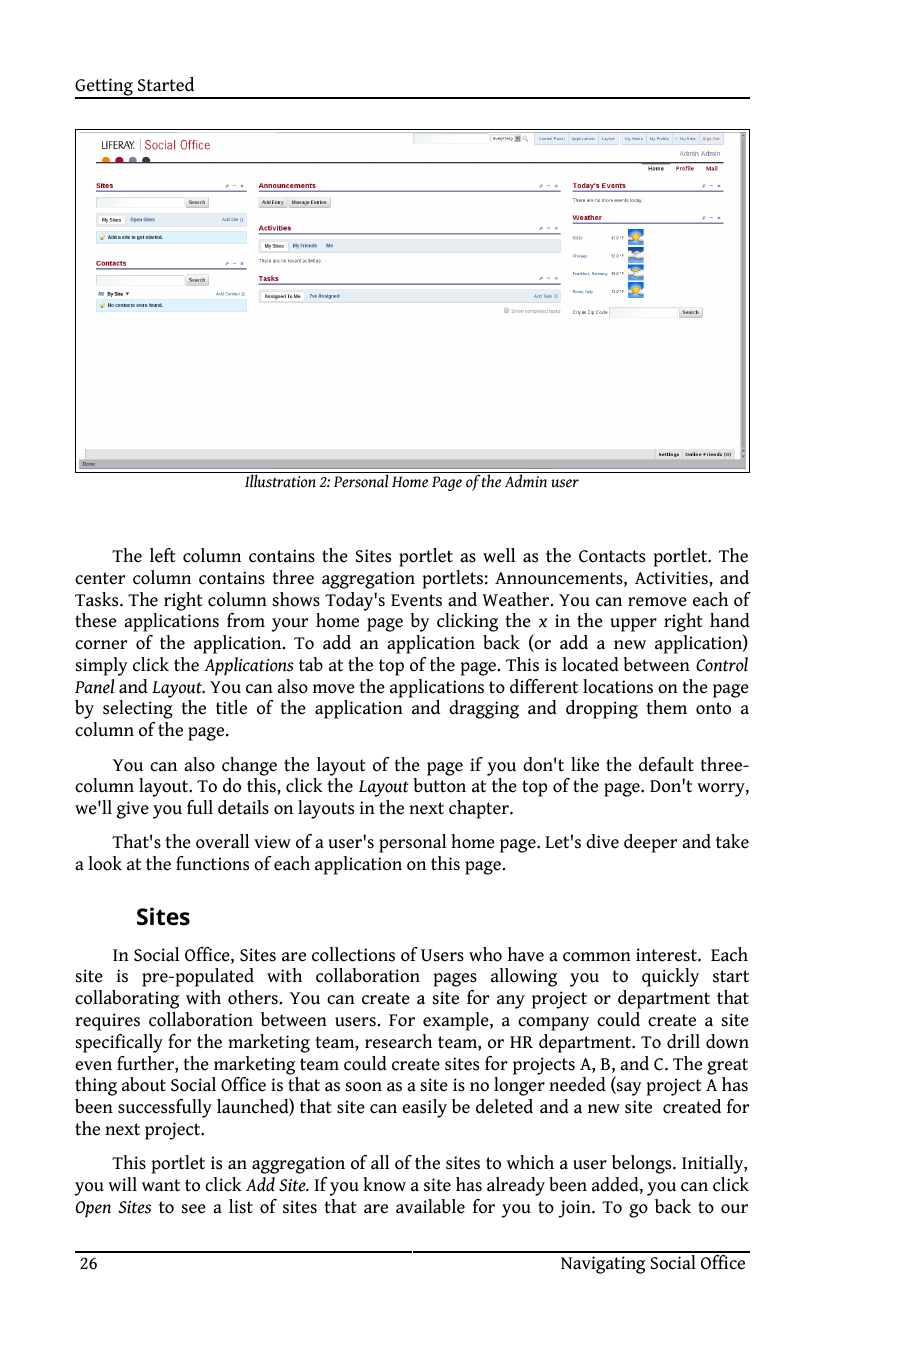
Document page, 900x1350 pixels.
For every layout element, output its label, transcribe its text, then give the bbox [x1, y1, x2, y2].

text [76, 130, 749, 472]
text This portlet is an aggregation of all of the sites to which a user belongs. Initially, you will want to click Add Site. If you know a site has already been added, you can click Open Sites to see a list of sites that are available for you to join. To go back to our [75, 1153, 750, 1218]
text Illustration 2: Personal Home Page of the Admin user [75, 473, 750, 492]
text You can also change the layout of the page if you don't like the default three-column layout. To do this, click the Layout button at the top of the page. Don't worry, we'll give you full details on layouts in the next chapter. [75, 754, 750, 820]
text In Social Office, Sites are collections of Users who have a common interest. Each site is pre-populated with collaboration pages allowing you to quickly start collaborating with others. You can create a site for any project or department that requires collaboration between users. For example, a company could create a site specifically for the marketing team, research team, or HR department. To drill down even further, the marketing team could create sites for projects A, B, and C. The great thing about Social Office is that as soon as a site is no longer needed (say project A has been successfully launched) that site can easily be deleted and a new site created for the next project. [75, 944, 750, 1141]
text That's the overall view of a user's personal home page. Let's dive deeper and take a look at the functions of each application on this page. [75, 832, 750, 876]
picture [79, 132, 746, 469]
subtitle Sites [130, 901, 750, 933]
text The left column contains the Sites portlet as well as the Contacts portlet. The center column contains three aggregation portlets: Announcements, Activities, and Tasks. The right column shows Today's Events and Weather. You can remove each of these applications from your home page by clicking the x in the upper right hand corner of the application. To add an application back (or add a new application) simply click the Applications tab at the top of the page. This is located between Control Panel and Layout. You can also move the applications to different locations on the page by selecting the title of the application and dragging and dropping them onto a column of the page. [75, 546, 750, 742]
